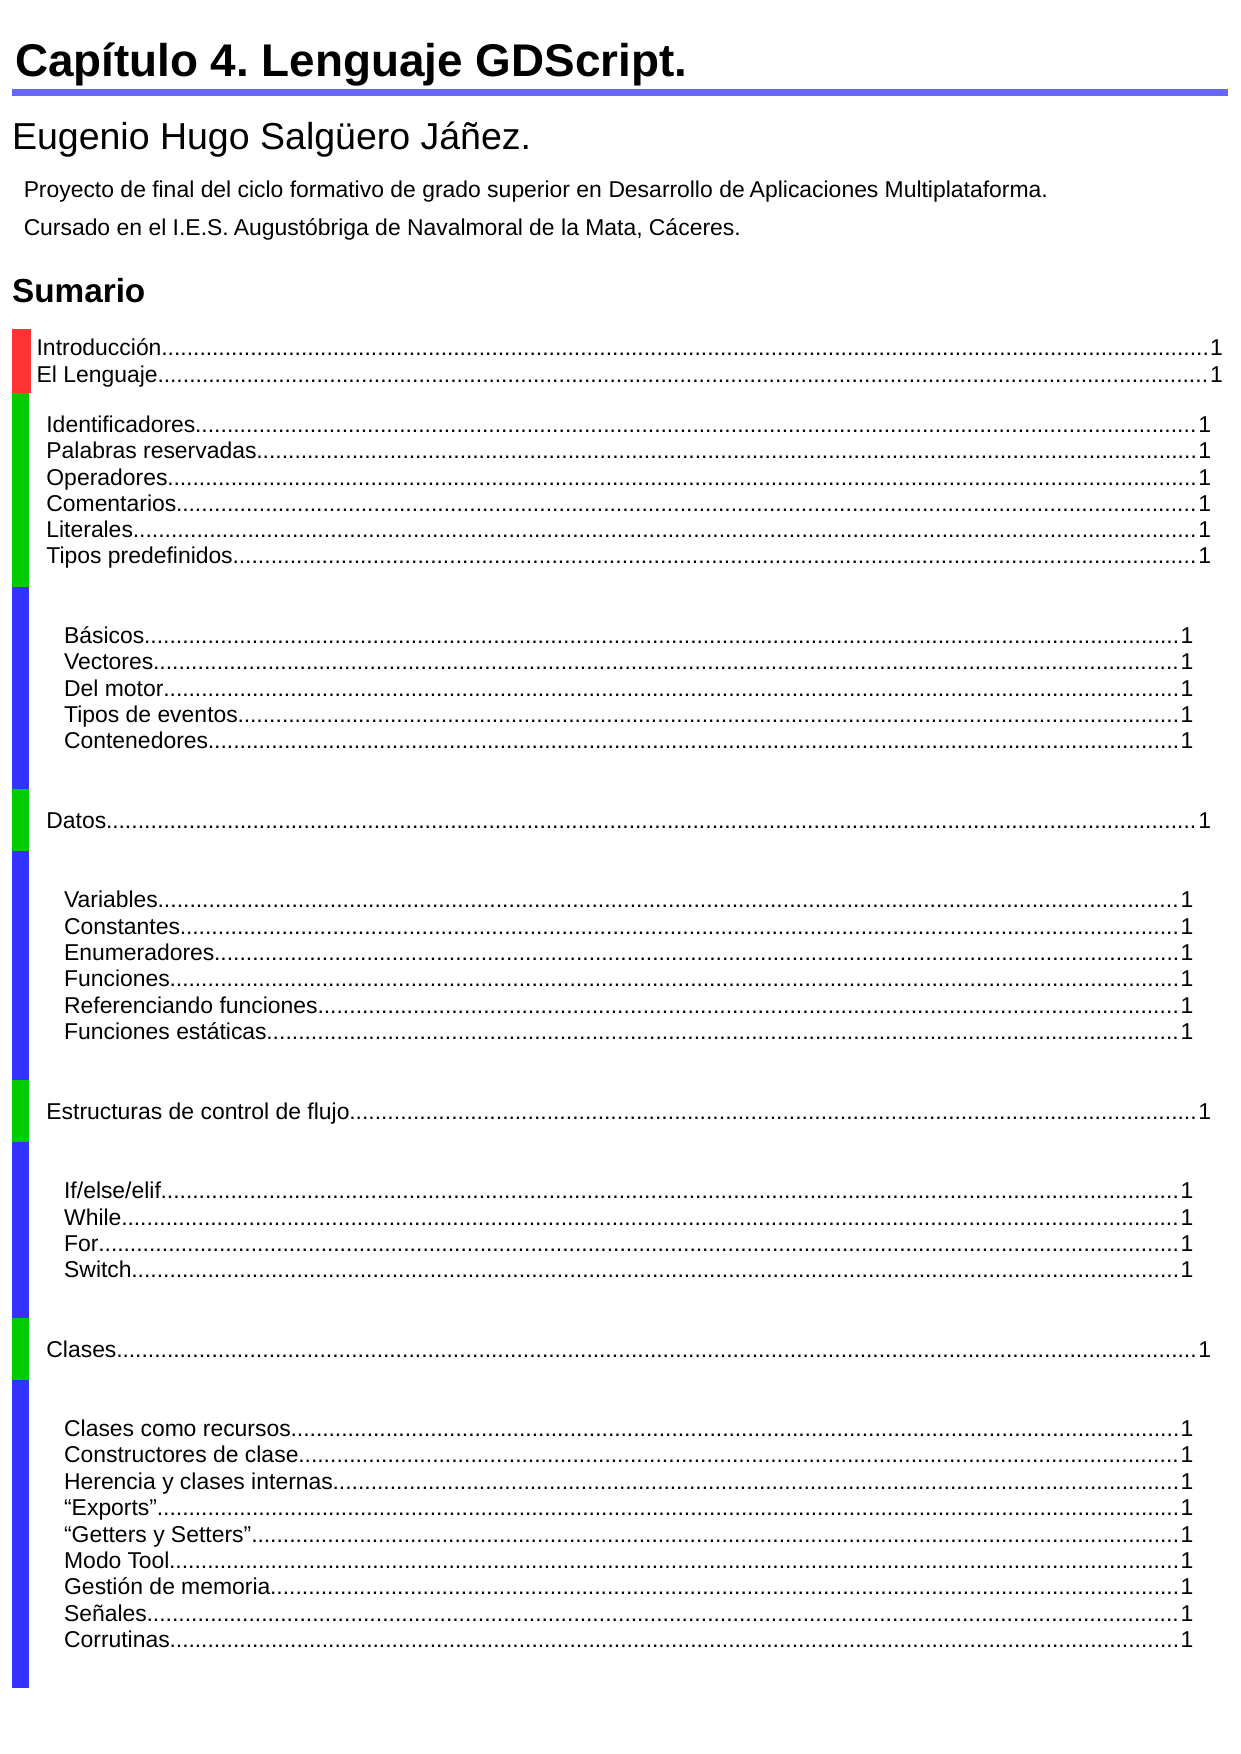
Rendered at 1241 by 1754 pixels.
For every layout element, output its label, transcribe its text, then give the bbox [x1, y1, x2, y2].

text While 1 [29, 1203, 1228, 1230]
text For 1 [29, 1230, 1228, 1256]
text Introducción 1 [12, 328, 1228, 361]
text If/else/elif 1 [29, 1142, 1228, 1203]
text El Lenguaje 1 [31, 361, 1228, 393]
text Clases como recursos 1 [29, 1380, 1228, 1441]
text Funciones 1 [29, 965, 1228, 992]
text Literales 1 [29, 516, 1228, 542]
subtitle Eugenio Hugo Salgüero Jáñez. [12, 114, 1228, 158]
text Constructores de clase 1 [29, 1441, 1228, 1468]
text Cursado en el I.E.S. Augustóbriga de Navalmoral de la Mata, Cáceres. [23, 214, 1217, 241]
text Proyecto de final del ciclo formativo de grado superior en Desarrollo de Aplicaciones Multiplataforma. [23, 176, 1217, 202]
text Gestión de memoria 1 [29, 1573, 1228, 1599]
text Constantes 1 [29, 913, 1228, 939]
text “Exports” 1 [29, 1494, 1228, 1521]
text Contenedores 1 [29, 727, 1228, 789]
title Capítulo 4. Lenguaje GDScript. [12, 31, 1228, 89]
subtitle Sumario [12, 272, 1228, 310]
text Corrutinas 1 [29, 1626, 1228, 1688]
text Estructuras de control de flujo 1 [29, 1080, 1228, 1142]
text Referenciando funciones 1 [29, 992, 1228, 1018]
text Tipos de eventos 1 [29, 701, 1228, 727]
text Operadores 1 [29, 463, 1228, 490]
text Herencia y clases internas 1 [29, 1468, 1228, 1494]
text Identificadores 1 [29, 393, 1228, 437]
text Vectores 1 [29, 648, 1228, 675]
text Comentarios 1 [29, 490, 1228, 516]
text Funciones estáticas 1 [29, 1018, 1228, 1080]
text Enumeradores 1 [29, 939, 1228, 965]
text Switch 1 [29, 1256, 1228, 1318]
text Del motor 1 [29, 675, 1228, 701]
text Palabras reservadas 1 [29, 437, 1228, 463]
text Variables 1 [29, 851, 1228, 913]
text Señales 1 [29, 1599, 1228, 1626]
text Modo Tool 1 [29, 1547, 1228, 1573]
text Tipos predefinidos 1 [29, 542, 1228, 587]
text Datos 1 [29, 789, 1228, 851]
text Clases 1 [29, 1318, 1228, 1380]
text Básicos 1 [29, 587, 1228, 648]
text “Getters y Setters” 1 [29, 1521, 1228, 1547]
